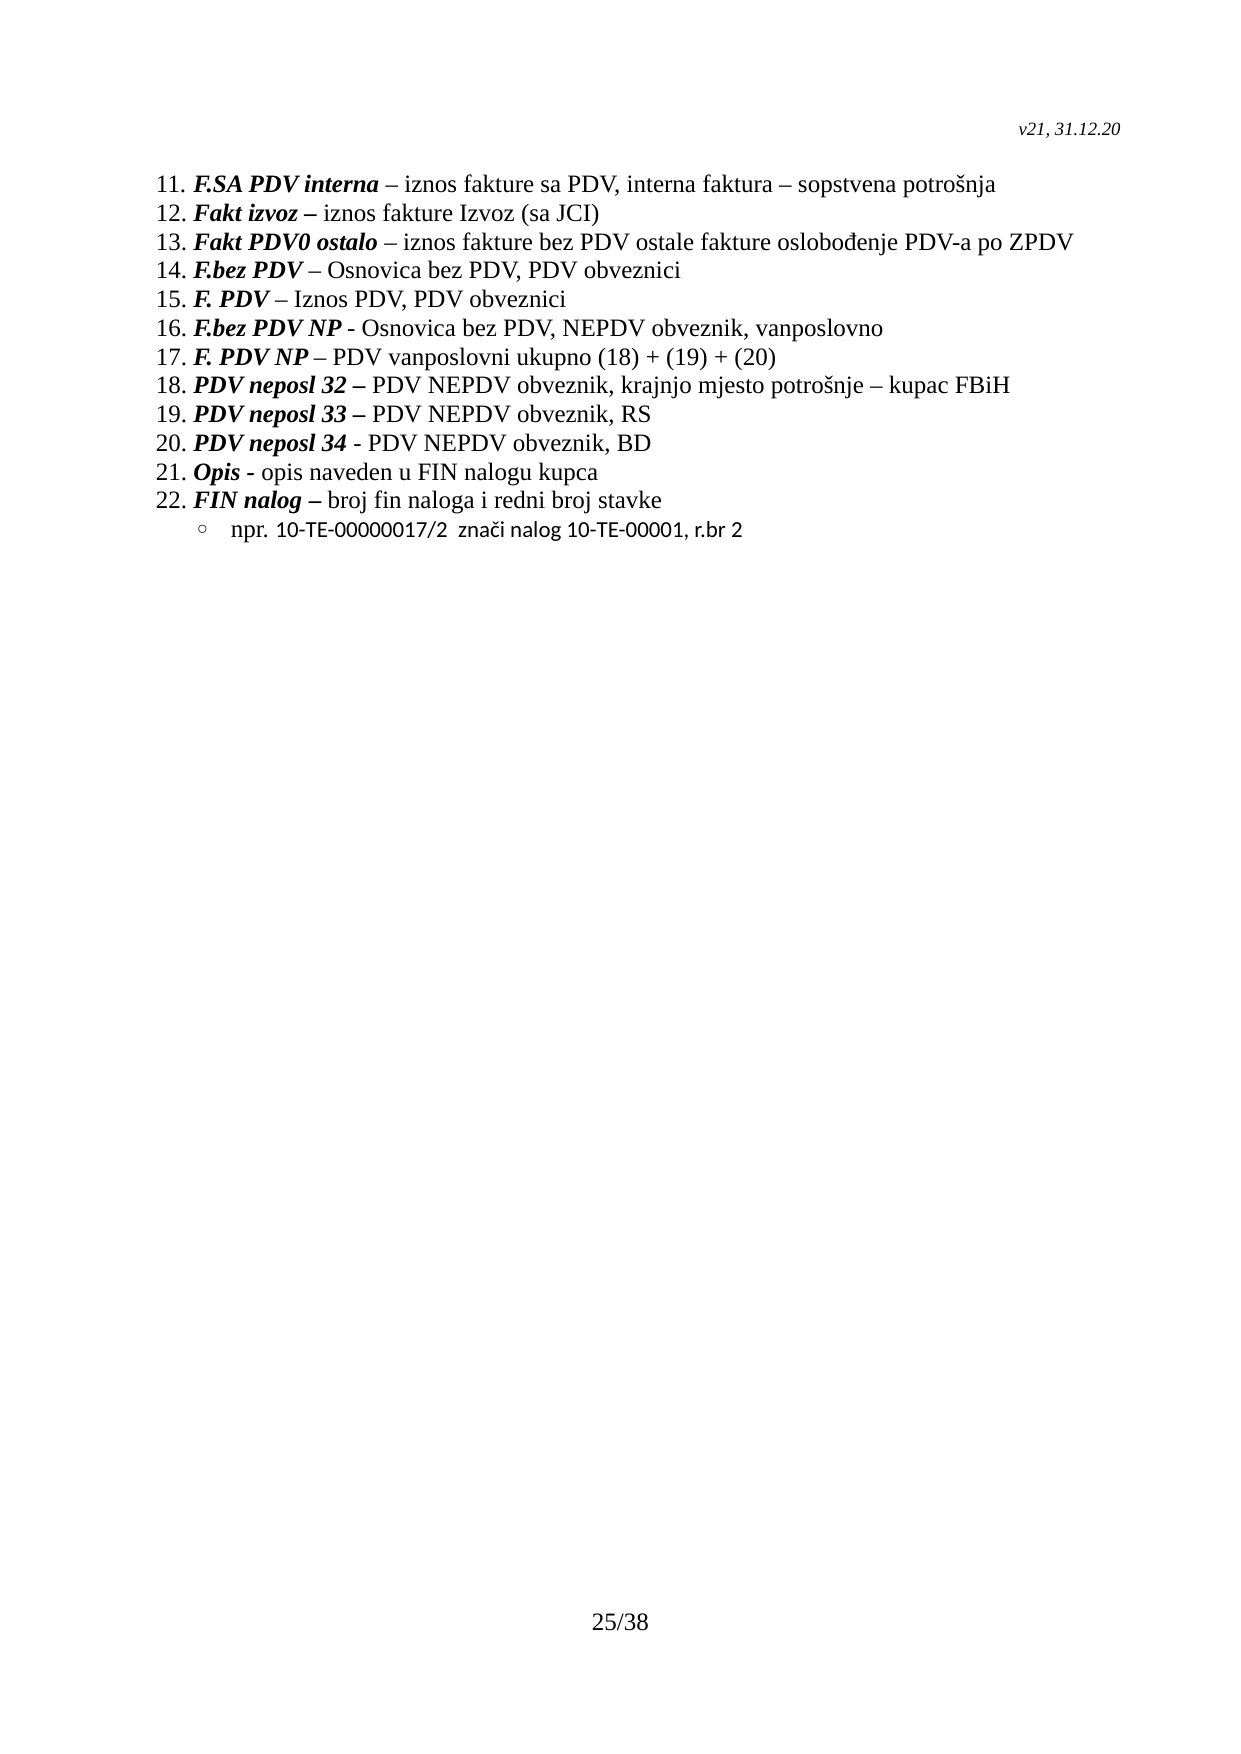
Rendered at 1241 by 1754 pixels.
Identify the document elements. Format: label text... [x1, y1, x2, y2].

list F.bez PDV NP - Osnovica bez PDV, NEPDV obveznik, vanposlovno [156, 313, 1122, 342]
list F.bez PDV – Osnovica bez PDV, PDV obveznici [156, 255, 1122, 284]
list PDV neposl 34 - PDV NEPDV obveznik, BD [156, 428, 1122, 457]
list F. PDV NP – PDV vanposlovni ukupno (18) + (19) + (20) [156, 342, 1122, 370]
list PDV neposl 33 – PDV NEPDV obveznik, RS [156, 399, 1122, 428]
list FIN nalog – broj fin naloga i redni broj stavke [156, 485, 1122, 514]
list F. PDV – Iznos PDV, PDV obveznici [156, 284, 1122, 313]
list Fakt izvoz – iznos fakture Izvoz (sa JCI) [156, 198, 1122, 227]
list PDV neposl 32 – PDV NEPDV obveznik, krajnjo mjesto potrošnje – kupac FBiH [156, 370, 1122, 399]
list Fakt PDV0 ostalo – iznos fakture bez PDV ostale fakture oslobođenje PDV-a po ZPDV [156, 227, 1122, 255]
list npr. 10-TE-00000017/2 znači nalog 10-TE-00001, r.br 2 [193, 514, 1122, 543]
list Opis - opis naveden u FIN nalogu kupca [156, 457, 1122, 485]
list F.SA PDV interna – iznos fakture sa PDV, interna faktura – sopstvena potrošnja [156, 169, 1122, 198]
